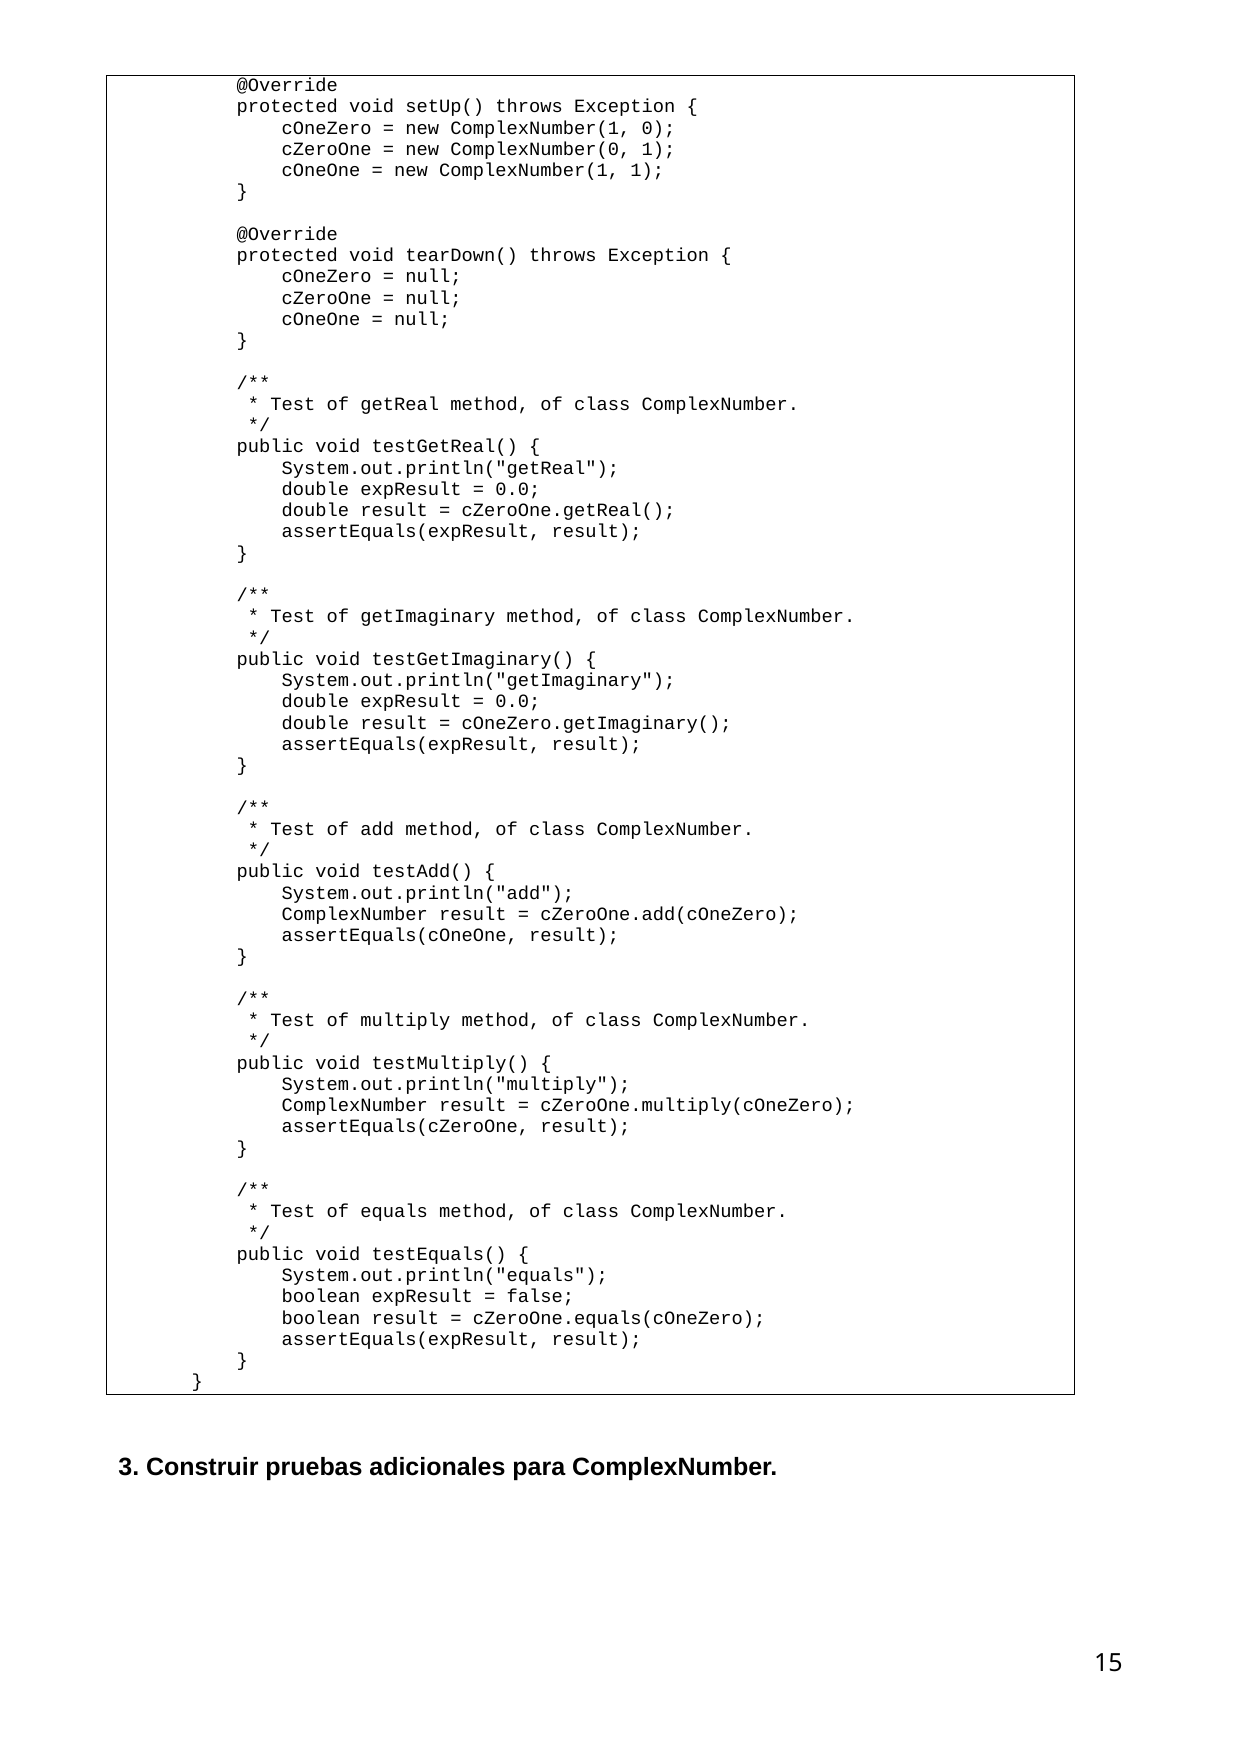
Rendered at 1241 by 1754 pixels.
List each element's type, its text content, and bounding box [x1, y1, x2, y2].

text 3. Construir pruebas adicionales para ComplexNumber. [118, 1452, 1122, 1481]
table_header @Override protected void setUp() throws Exception { cOneZero = new ComplexNumber(1, 0); cZeroOne = new ComplexNumber(0, 1); cOneOne = new ComplexNumber(1, 1); } @Override protected void tearDown() throws Exception { cOneZero = null; cZeroOne = null; cOneOne = null; } /** * Test of getReal method, of class ComplexNumber. */ public void testGetReal() { System.out.println("getReal"); double expResult = 0.0; double result = cZeroOne.getReal(); assertEquals(expResult, result); } /** * Test of getImaginary method, of class ComplexNumber. */ public void testGetImaginary() { System.out.println("getImaginary"); double expResult = 0.0; double result = cOneZero.getImaginary(); assertEquals(expResult, result); } /** * Test of add method, of class ComplexNumber. */ public void testAdd() { System.out.println("add"); ComplexNumber result = cZeroOne.add(cOneZero); assertEquals(cOneOne, result); } /** * Test of multiply method, of class ComplexNumber. */ public void testMultiply() { System.out.println("multiply"); ComplexNumber result = cZeroOne.multiply(cOneZero); assertEquals(cZeroOne, result); } /** * Test of equals method, of class ComplexNumber. */ public void testEquals() { System.out.println("equals"); boolean expResult = false; boolean result = cZeroOne.equals(cOneZero); assertEquals(expResult, result); } } [107, 76, 1074, 1393]
